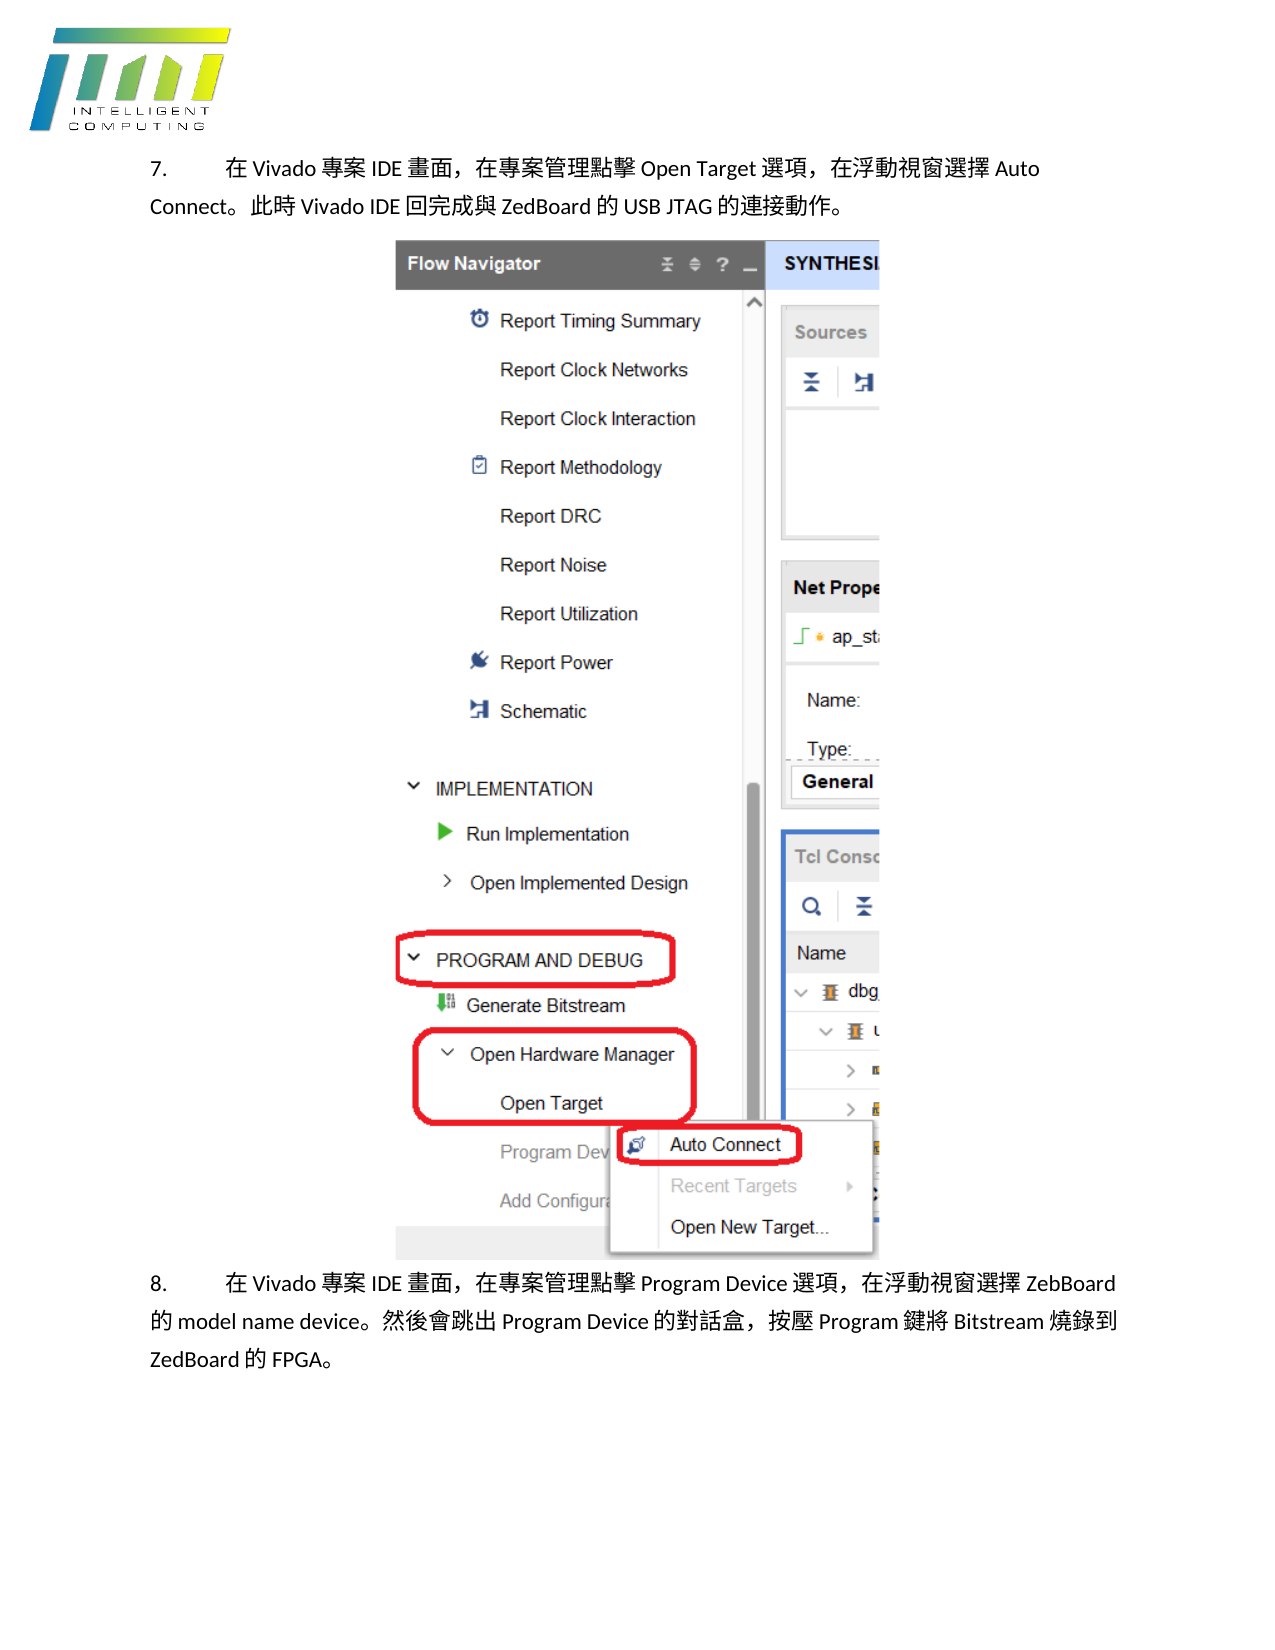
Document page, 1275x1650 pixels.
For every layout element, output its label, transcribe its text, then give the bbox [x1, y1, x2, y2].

text 8. 在Vivado專案IDE畫面，在專案管理點擊Program Device選項，在浮動視窗選擇ZebBoard的model name device。然後會跳出Program Device的對話盒，按壓Program鍵將Bitstream燒錄到ZedBoard的FPGA。 [150, 667, 1125, 1374]
text 7. 在Vivado專案IDE畫面，在專案管理點擊Open Target選項，在浮動視窗選擇Auto Connect。此時Vivado IDE回完成與ZedBoard的USB JTAG的連接動作。 [150, 150, 1125, 221]
